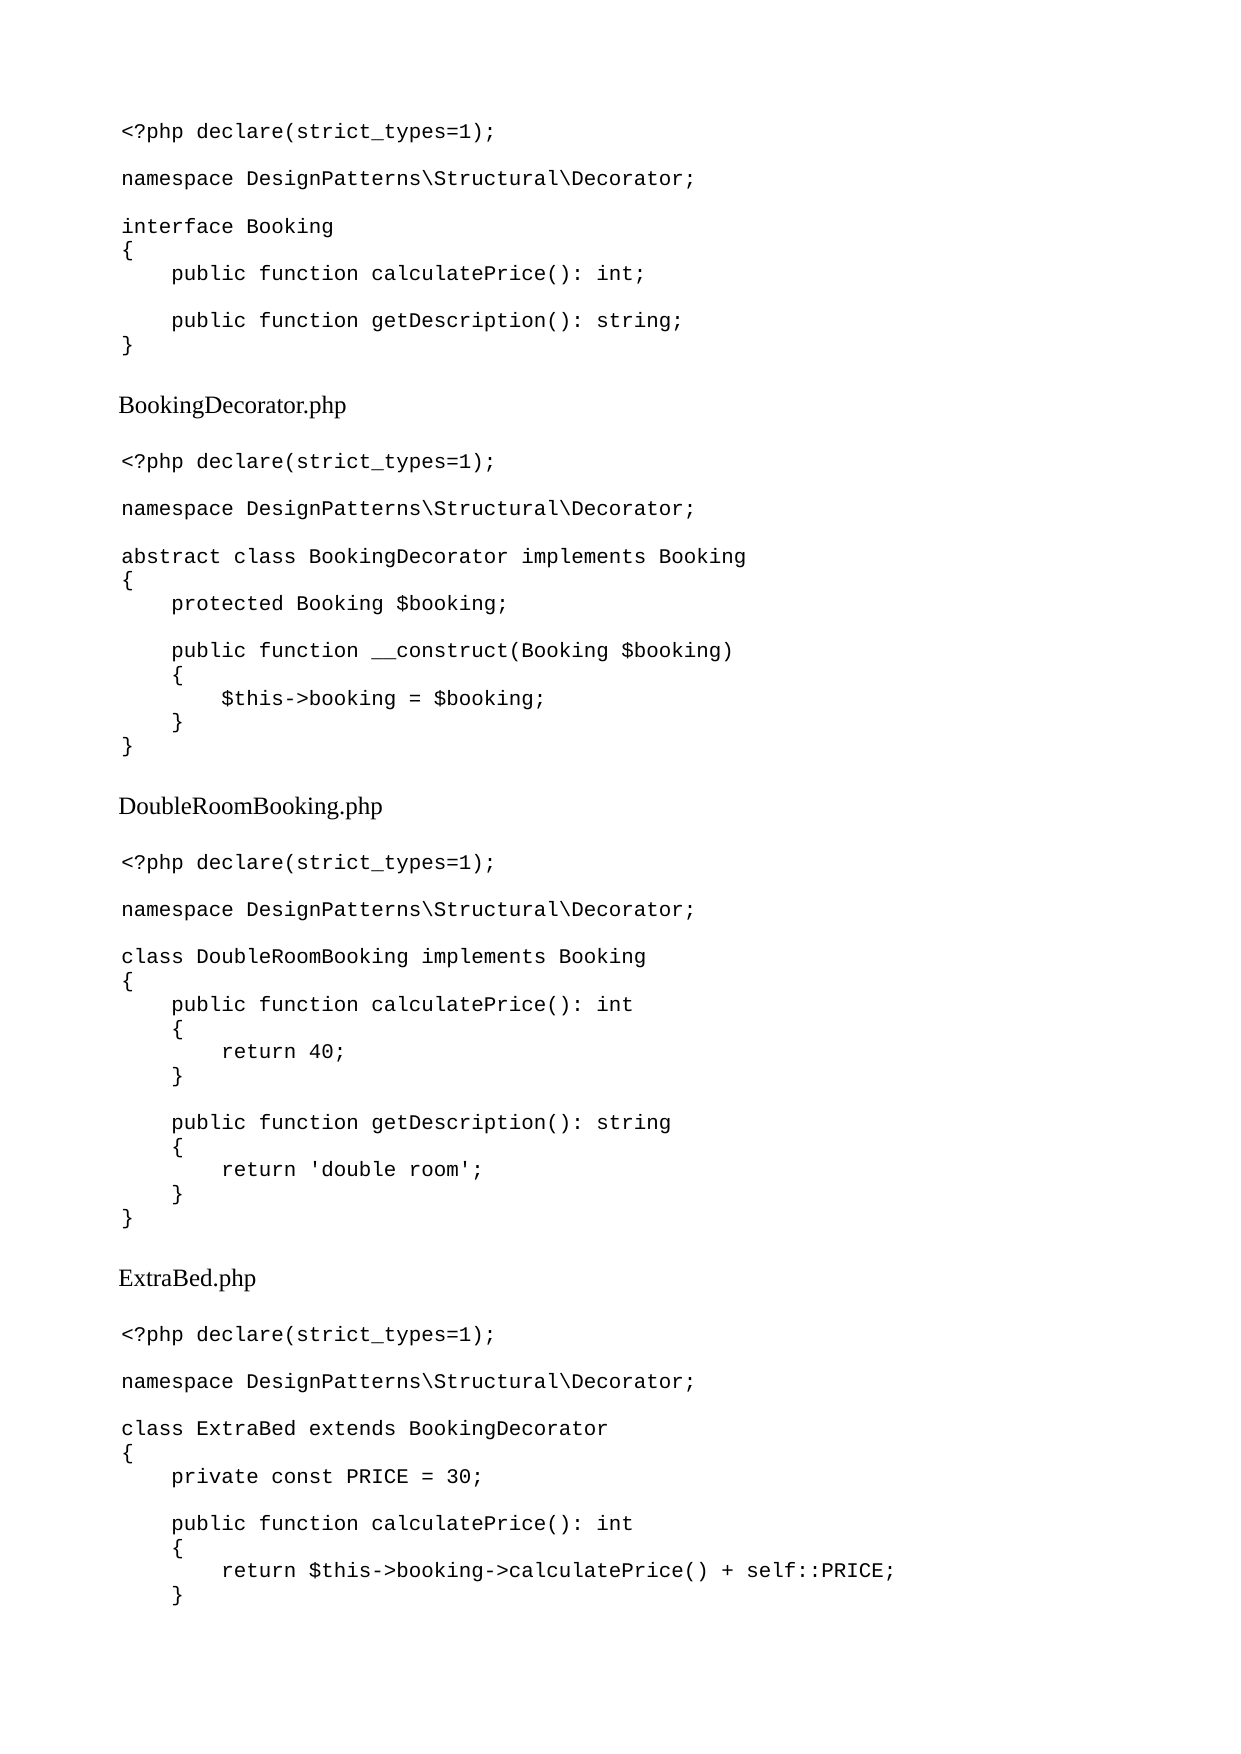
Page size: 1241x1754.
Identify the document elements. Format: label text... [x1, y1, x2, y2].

table_header <?php declare(strict_types=1); namespace DesignPatterns\Structural\Decorator; class ExtraBed extends BookingDecorator { private const PRICE = 30; public function calculatePrice(): int { return $this->booking->calculatePrice() + self::PRICE; } [118, 1321, 985, 1634]
text BookingDecorator.php [118, 390, 1122, 419]
table_header <?php declare(strict_types=1); namespace DesignPatterns\Structural\Decorator; abstract class BookingDecorator implements Booking { protected Booking $booking; public function __construct(Booking $booking) { $this->booking = $booking; } } [118, 448, 760, 791]
table_header [118, 839, 136, 849]
table_header <?php declare(strict_types=1); namespace DesignPatterns\Structural\Decorator; interface Booking { public function calculatePrice(): int; public function getDescription(): string; } [118, 118, 710, 390]
table_header [118, 1310, 136, 1321]
table_header <?php declare(strict_types=1); namespace DesignPatterns\Structural\Decorator; class DoubleRoomBooking implements Booking { public function calculatePrice(): int { return 40; } public function getDescription(): string { return 'double room'; } } [118, 849, 710, 1263]
table_header [118, 438, 136, 448]
text DoubleRoomBooking.php [118, 791, 1122, 819]
text ExtraBed.php [118, 1263, 1122, 1291]
